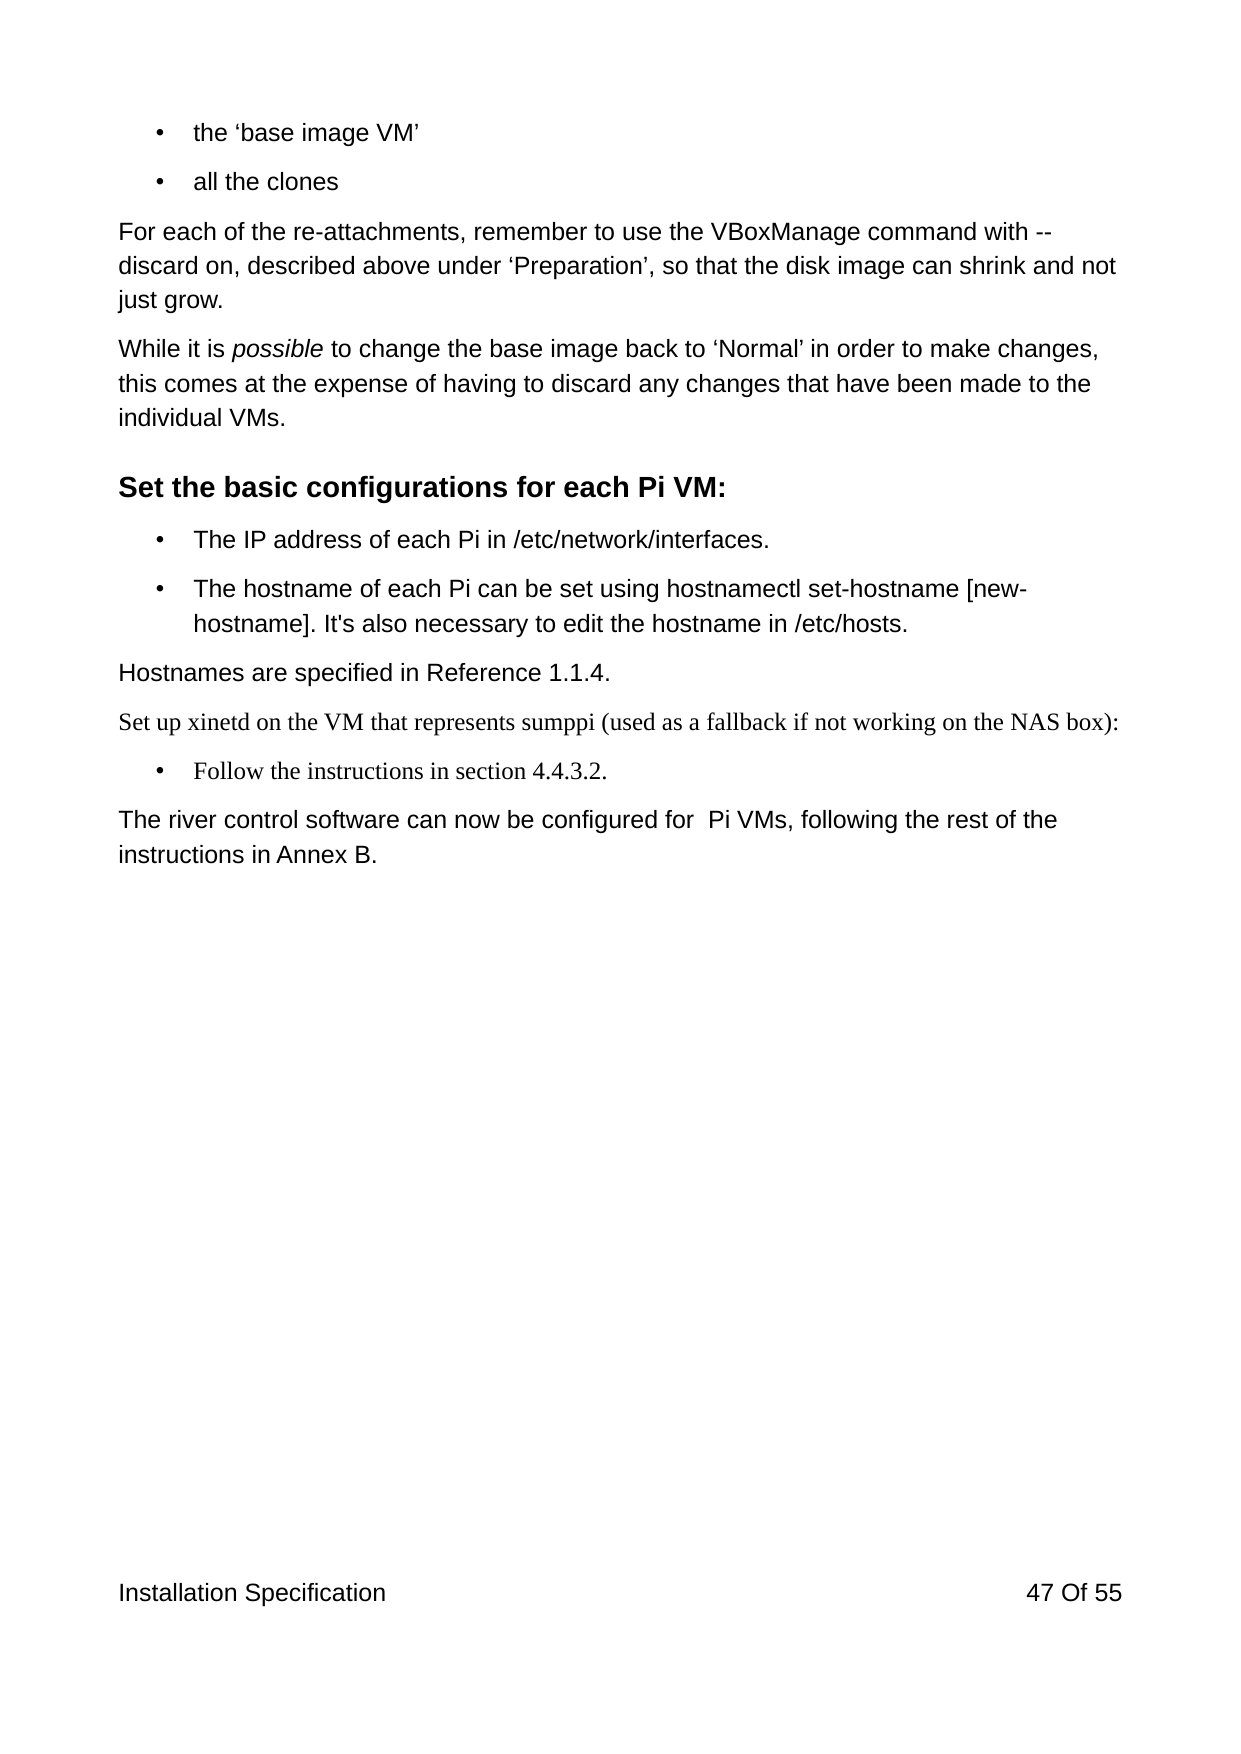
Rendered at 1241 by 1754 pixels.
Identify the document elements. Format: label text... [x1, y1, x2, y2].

list The IP address of each Pi in /etc/network/interfaces. [156, 525, 1122, 554]
subtitle Set the basic configurations for each Pi VM: [118, 470, 1122, 504]
text Hostnames are specified in Reference 1.1.4. [118, 658, 1122, 687]
list Follow the instructions in section 4.4.3.2. [156, 756, 1122, 785]
text For each of the re-attachments, remember to use the VBoxManage command with --discard on, described above under ‘Preparation’, so that the disk image can shrink and not just grow. [118, 216, 1122, 314]
text While it is possible to change the base image back to ‘Normal’ in order to make changes, this comes at the expense of having to discard any changes that have been made to the individual VMs. [118, 334, 1122, 432]
text Set up xinetd on the VM that represents sumppi (used as a fallback if not working on the NAS box): [118, 707, 1122, 736]
list The hostname of each Pi can be set using hostnamectl set-hostname [new-hostname]. It's also necessary to edit the hostname in /etc/hosts. [156, 574, 1122, 638]
text The river control software can now be configured for Pi VMs, following the rest of the instructions in Annex B. [118, 805, 1122, 868]
list all the clones [156, 167, 1122, 196]
list the ‘base image VM’ [156, 118, 1122, 147]
